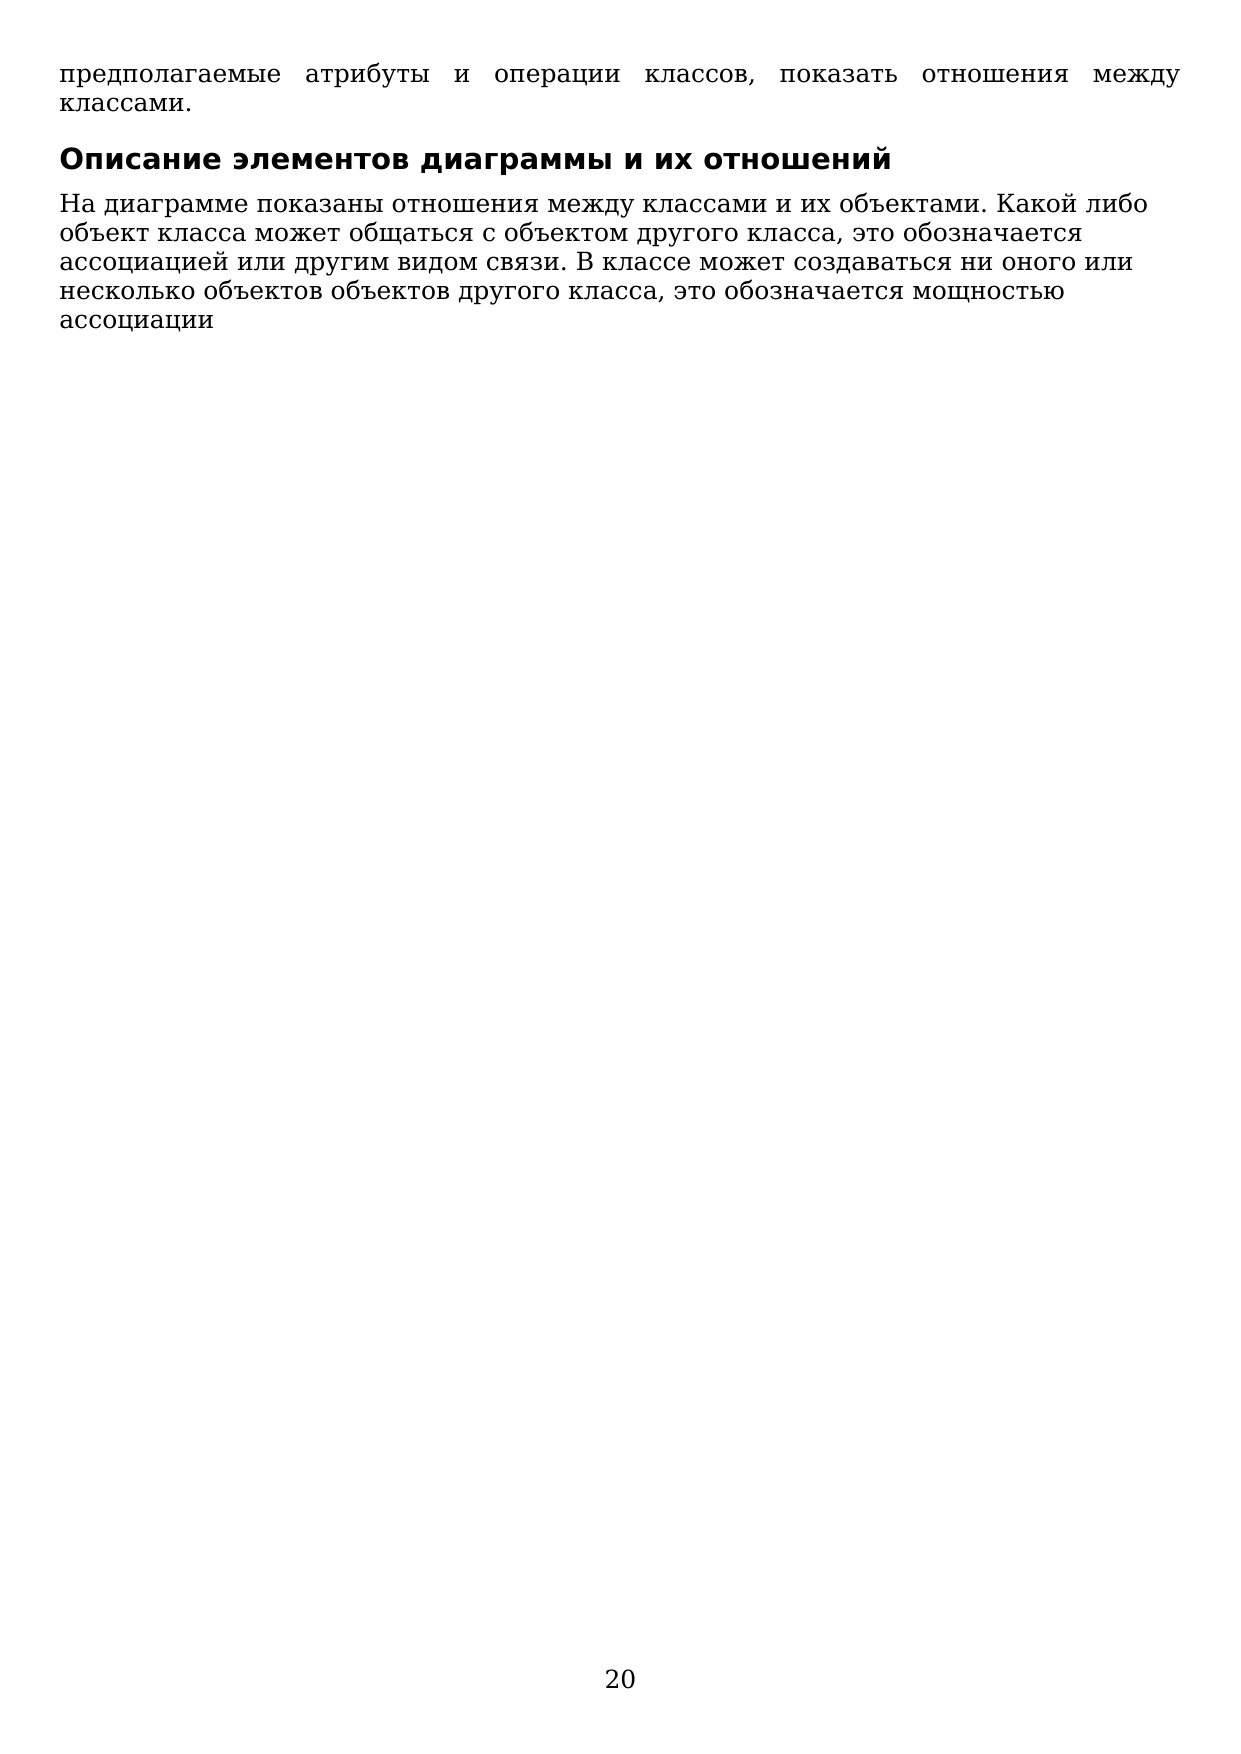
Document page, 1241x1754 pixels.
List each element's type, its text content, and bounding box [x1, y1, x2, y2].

subtitle Описание элементов диаграммы и их отношений [59, 142, 1181, 176]
text предполагаемые атрибуты и операции классов, показать отношения между классами. [59, 59, 1181, 117]
text На диаграмме показаны отношения между классами и их объектами. Какой либо объект класса может общаться с объектом другого класса, это обозначается ассоциацией или другим видом связи. В классе может создаваться ни оного или несколько объектов объектов другого класса, это обозначается мощностью ассоциации [59, 189, 1181, 335]
